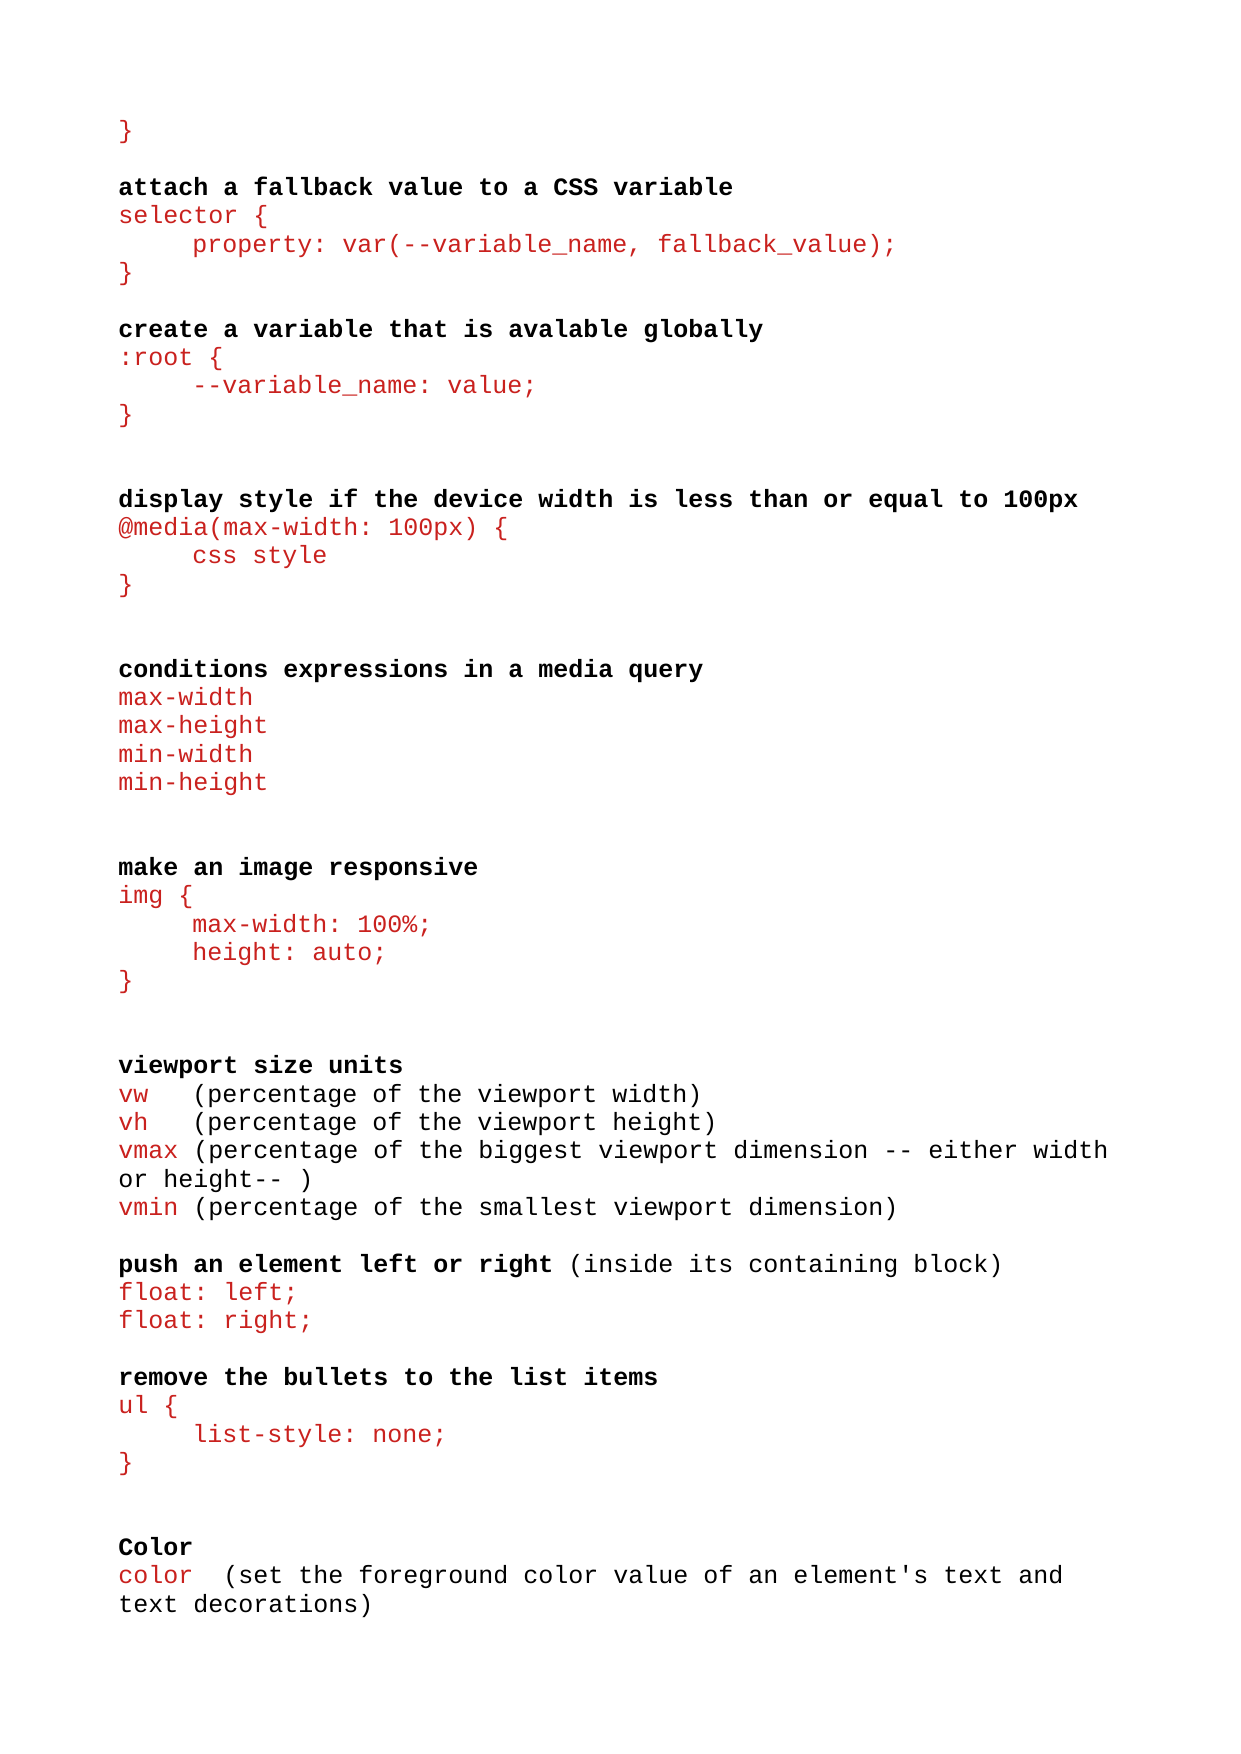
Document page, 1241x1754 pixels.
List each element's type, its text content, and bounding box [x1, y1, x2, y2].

text color (set the foreground color value of an element's text and text decorations) [118, 1563, 1122, 1620]
text attach a fallback value to a CSS variable [118, 175, 1122, 203]
text } [118, 260, 1122, 288]
text property: var(--variable_name, fallback_value); [118, 231, 1122, 260]
text height: auto; [118, 940, 1122, 968]
text create a variable that is avalable globally [118, 316, 1122, 345]
text Color [118, 1535, 1122, 1563]
text display style if the device width is less than or equal to 100px [118, 486, 1122, 515]
text list-style: none; [118, 1421, 1122, 1450]
text float: right; [118, 1308, 1122, 1336]
text push an element left or right (inside its containing block) [118, 1251, 1122, 1280]
text :root { [118, 345, 1122, 373]
text max-width: 100%; [118, 911, 1122, 940]
text max-height [118, 713, 1122, 741]
text } [118, 968, 1122, 996]
text vmin (percentage of the smallest viewport dimension) [118, 1195, 1122, 1223]
text remove the bullets to the list items [118, 1365, 1122, 1393]
text ul { [118, 1393, 1122, 1421]
text viewport size units [118, 1053, 1122, 1081]
text } [118, 1450, 1122, 1478]
text } [118, 401, 1122, 430]
text css style [118, 543, 1122, 571]
text --variable_name: value; [118, 373, 1122, 401]
text max-width [118, 685, 1122, 713]
text make an image responsive [118, 855, 1122, 883]
text } [118, 571, 1122, 600]
text min-width [118, 741, 1122, 770]
text float: left; [118, 1280, 1122, 1308]
text conditions expressions in a media query [118, 656, 1122, 685]
text vh (percentage of the viewport height) [118, 1110, 1122, 1138]
text @media(max-width: 100px) { [118, 515, 1122, 543]
text vmax (percentage of the biggest viewport dimension -- either width or height-- ) [118, 1138, 1122, 1195]
text selector { [118, 203, 1122, 231]
text } [118, 118, 1122, 146]
text vw (percentage of the viewport width) [118, 1081, 1122, 1110]
text min-height [118, 770, 1122, 798]
text img { [118, 883, 1122, 911]
